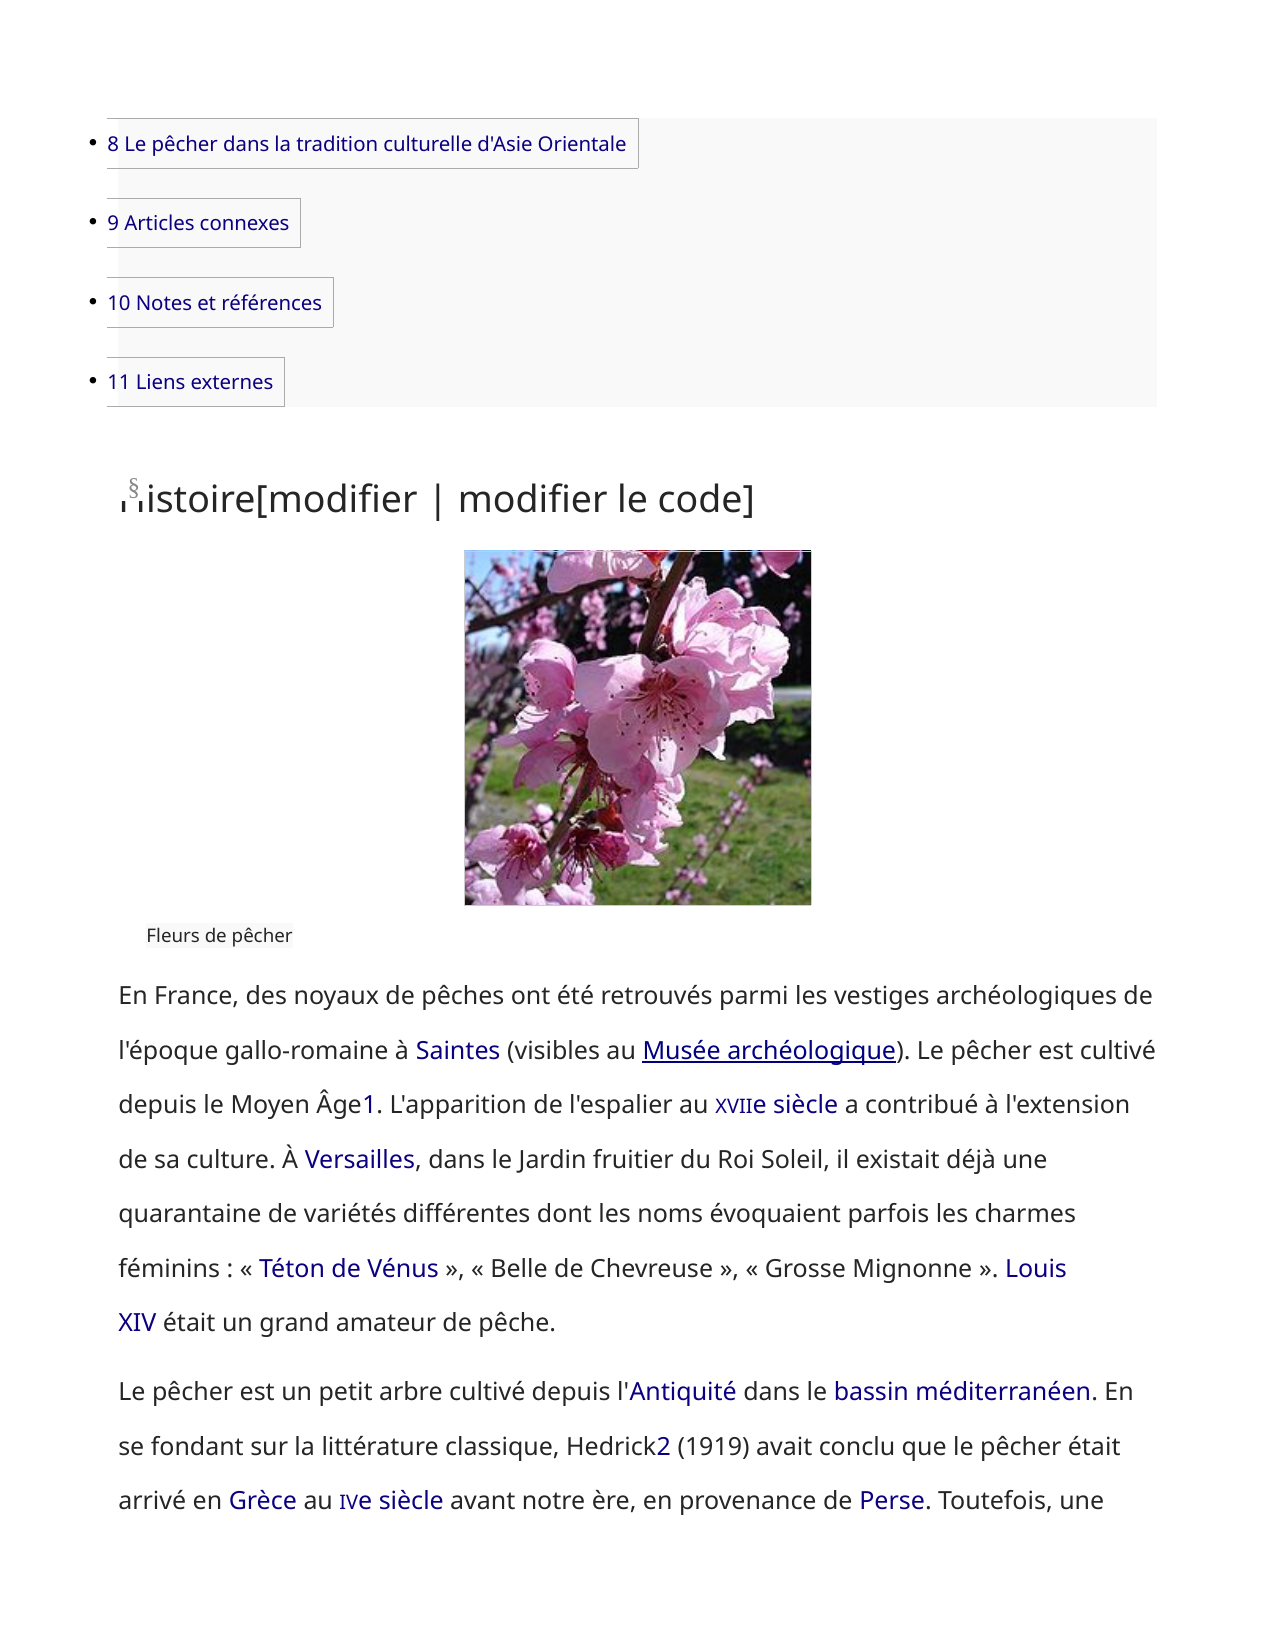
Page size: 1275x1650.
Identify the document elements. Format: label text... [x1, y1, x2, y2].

subtitle Histoire[modifier | modifier le code] [118, 472, 1157, 523]
list 8 Le pêcher dans la tradition culturelle d'Asie Orientale [639, 118, 1157, 168]
list 11 Liens externes [285, 357, 1157, 407]
text § [118, 472, 149, 501]
list 9 Articles connexes [301, 198, 1157, 247]
text Fleurs de pêcher [123, 923, 1157, 948]
list 10 Notes et références [334, 277, 1157, 327]
list 10 Notes et références [118, 278, 333, 327]
text Le pêcher est un petit arbre cultivé depuis l'Antiquité dans le bassin méditerranéen. En se fondant sur la littérature classique, Hedrick2 (1919) avait conclu que le pêcher était arrivé en Grèce au ive siècle avant notre ère, en provenance de Perse. Toutefois, une [118, 1374, 1157, 1517]
list 11 Liens externes [118, 358, 284, 406]
list 9 Articles connexes [118, 199, 300, 247]
list 8 Le pêcher dans la tradition culturelle d'Asie Orientale [118, 119, 638, 168]
text En France, des noyaux de pêches ont été retrouvés parmi les vestiges archéologiques de l'époque gallo-romaine à Saintes (visibles au Musée archéologique). Le pêcher est cultivé depuis le Moyen Âge1. L'apparition de l'espalier au xviie siècle a contribué à l'extension de sa culture. À Versailles, dans le Jardin fruitier du Roi Soleil, il existait déjà une quarantaine de variétés différentes dont les noms évoquaient parfois les charmes féminins : « Téton de Vénus », « Belle de Chevreuse », « Grosse Mignonne ». Louis XIV était un grand amateur de pêche. [118, 978, 1157, 1339]
picture [465, 552, 811, 905]
